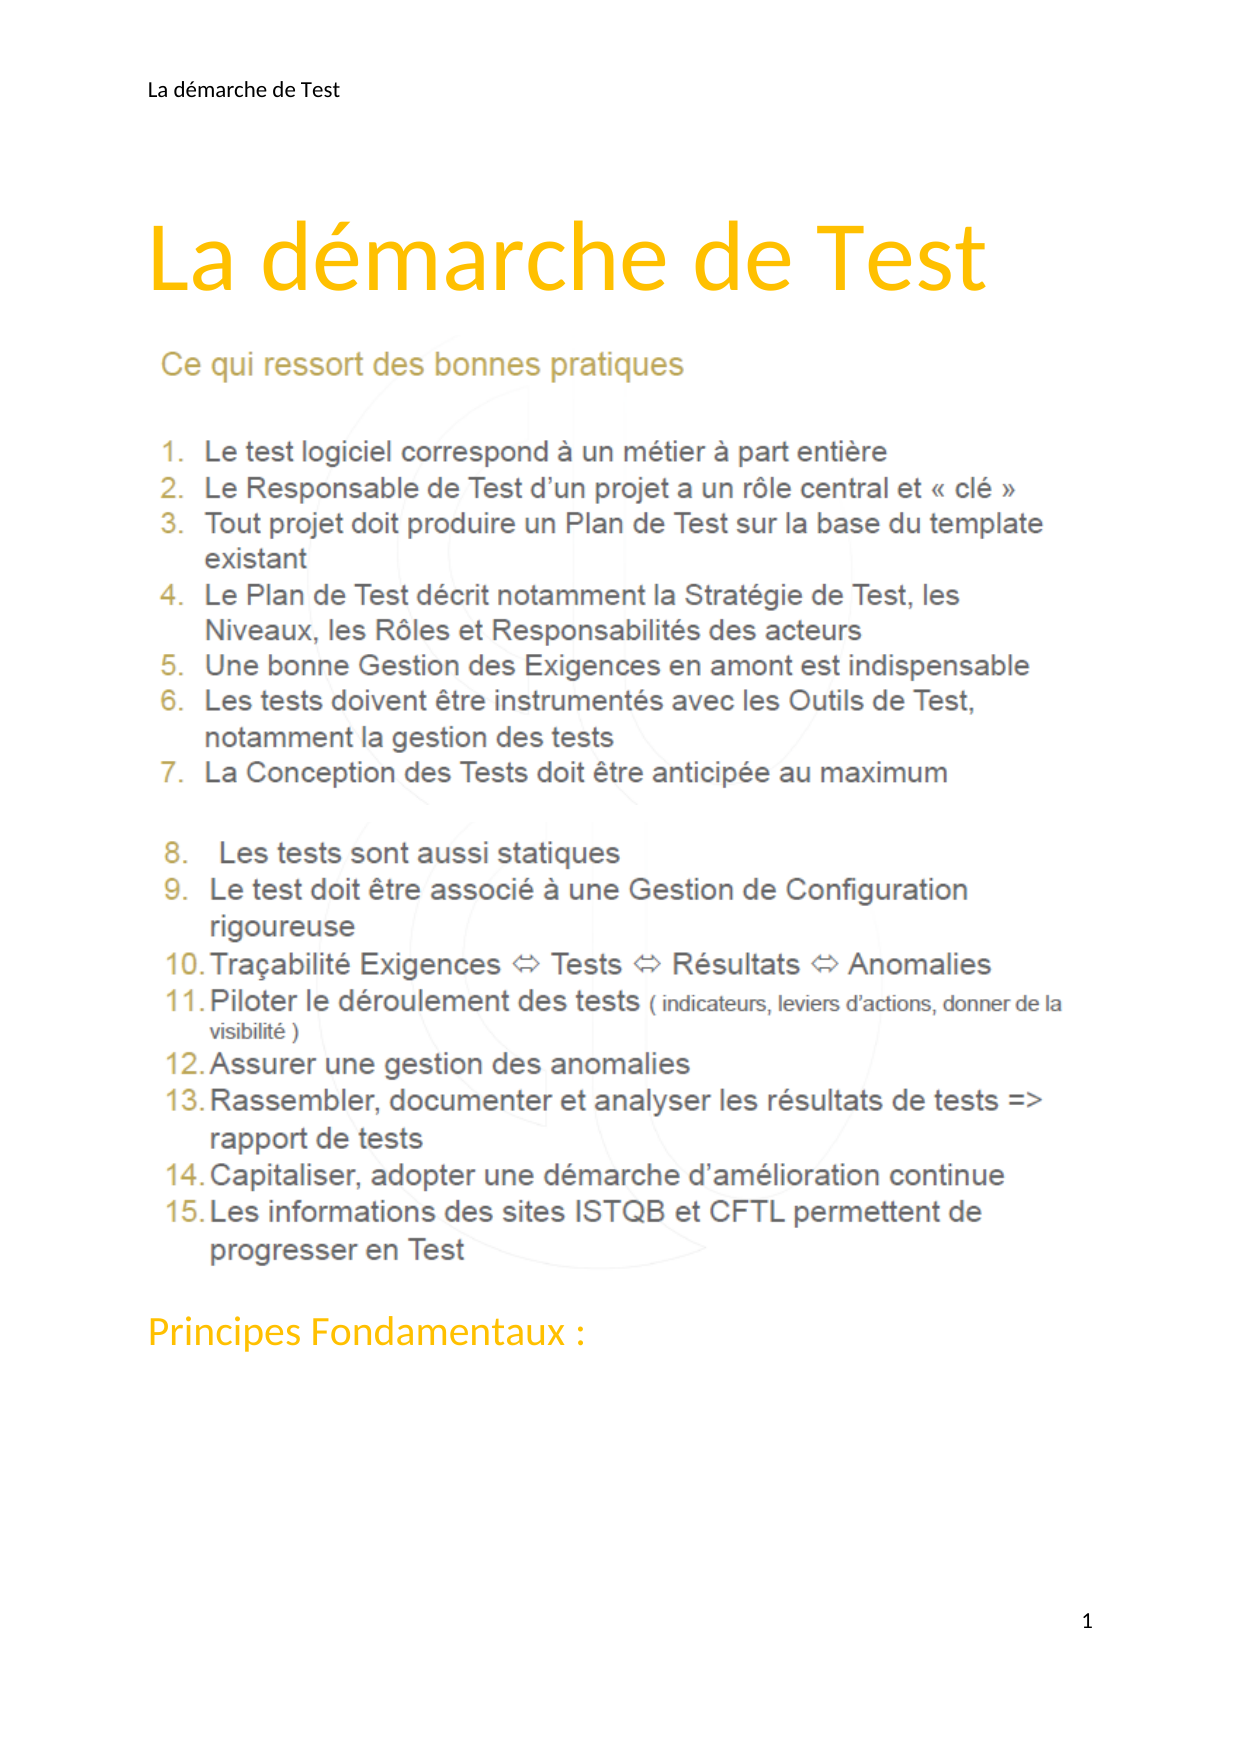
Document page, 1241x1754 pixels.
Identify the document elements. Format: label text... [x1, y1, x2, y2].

text Principes Fondamentaux : [148, 1305, 1093, 1356]
text La démarche de Test [148, 193, 1093, 315]
